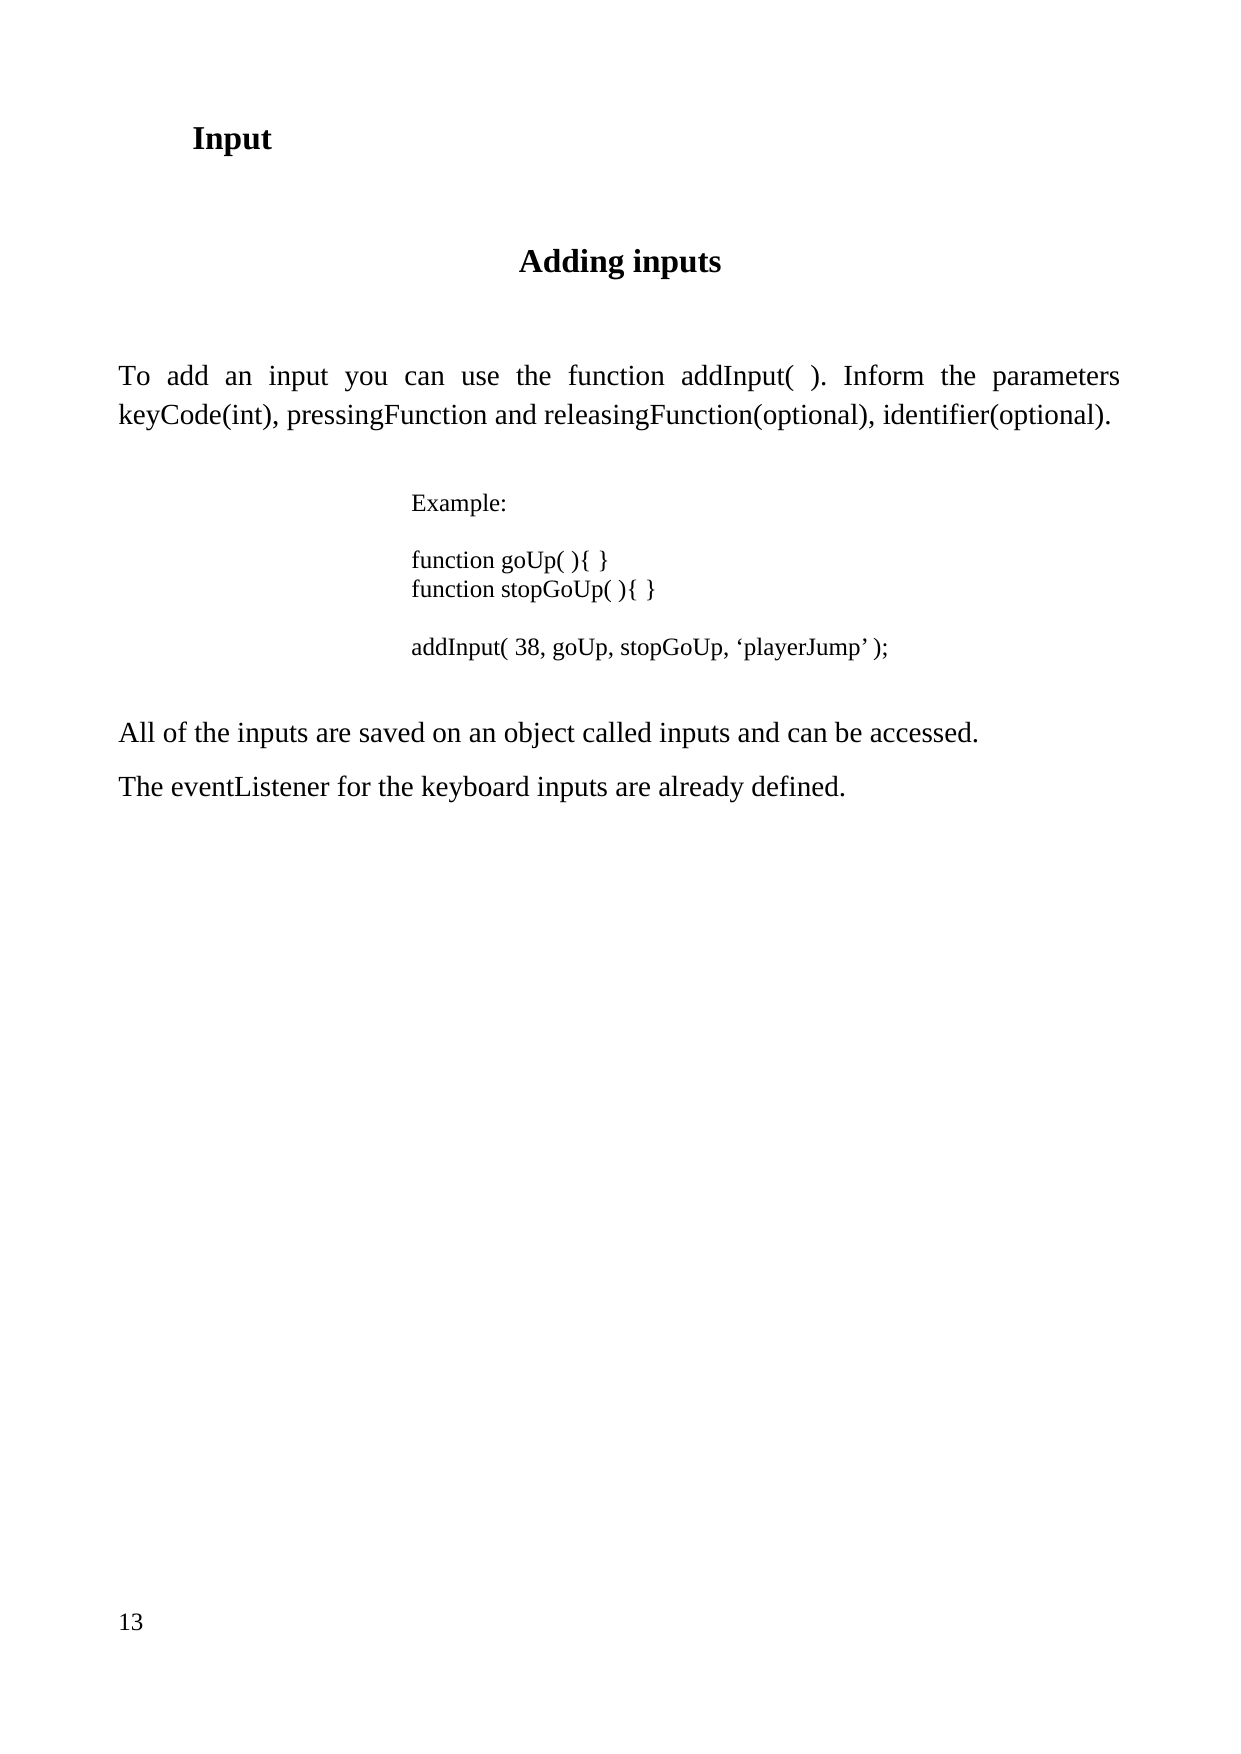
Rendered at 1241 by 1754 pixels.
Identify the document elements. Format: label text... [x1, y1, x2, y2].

text Adding inputs [118, 241, 1122, 279]
text The eventListener for the keyboard inputs are already defined. [118, 769, 1122, 802]
text Input [118, 118, 1122, 156]
text All of the inputs are saved on an object called inputs and can be accessed. [118, 716, 1122, 749]
text To add an input you can use the function addInput( ). Inform the parameters keyCode(int), pressingFunction and releasingFunction(optional), identifier(optional). [118, 358, 1122, 430]
